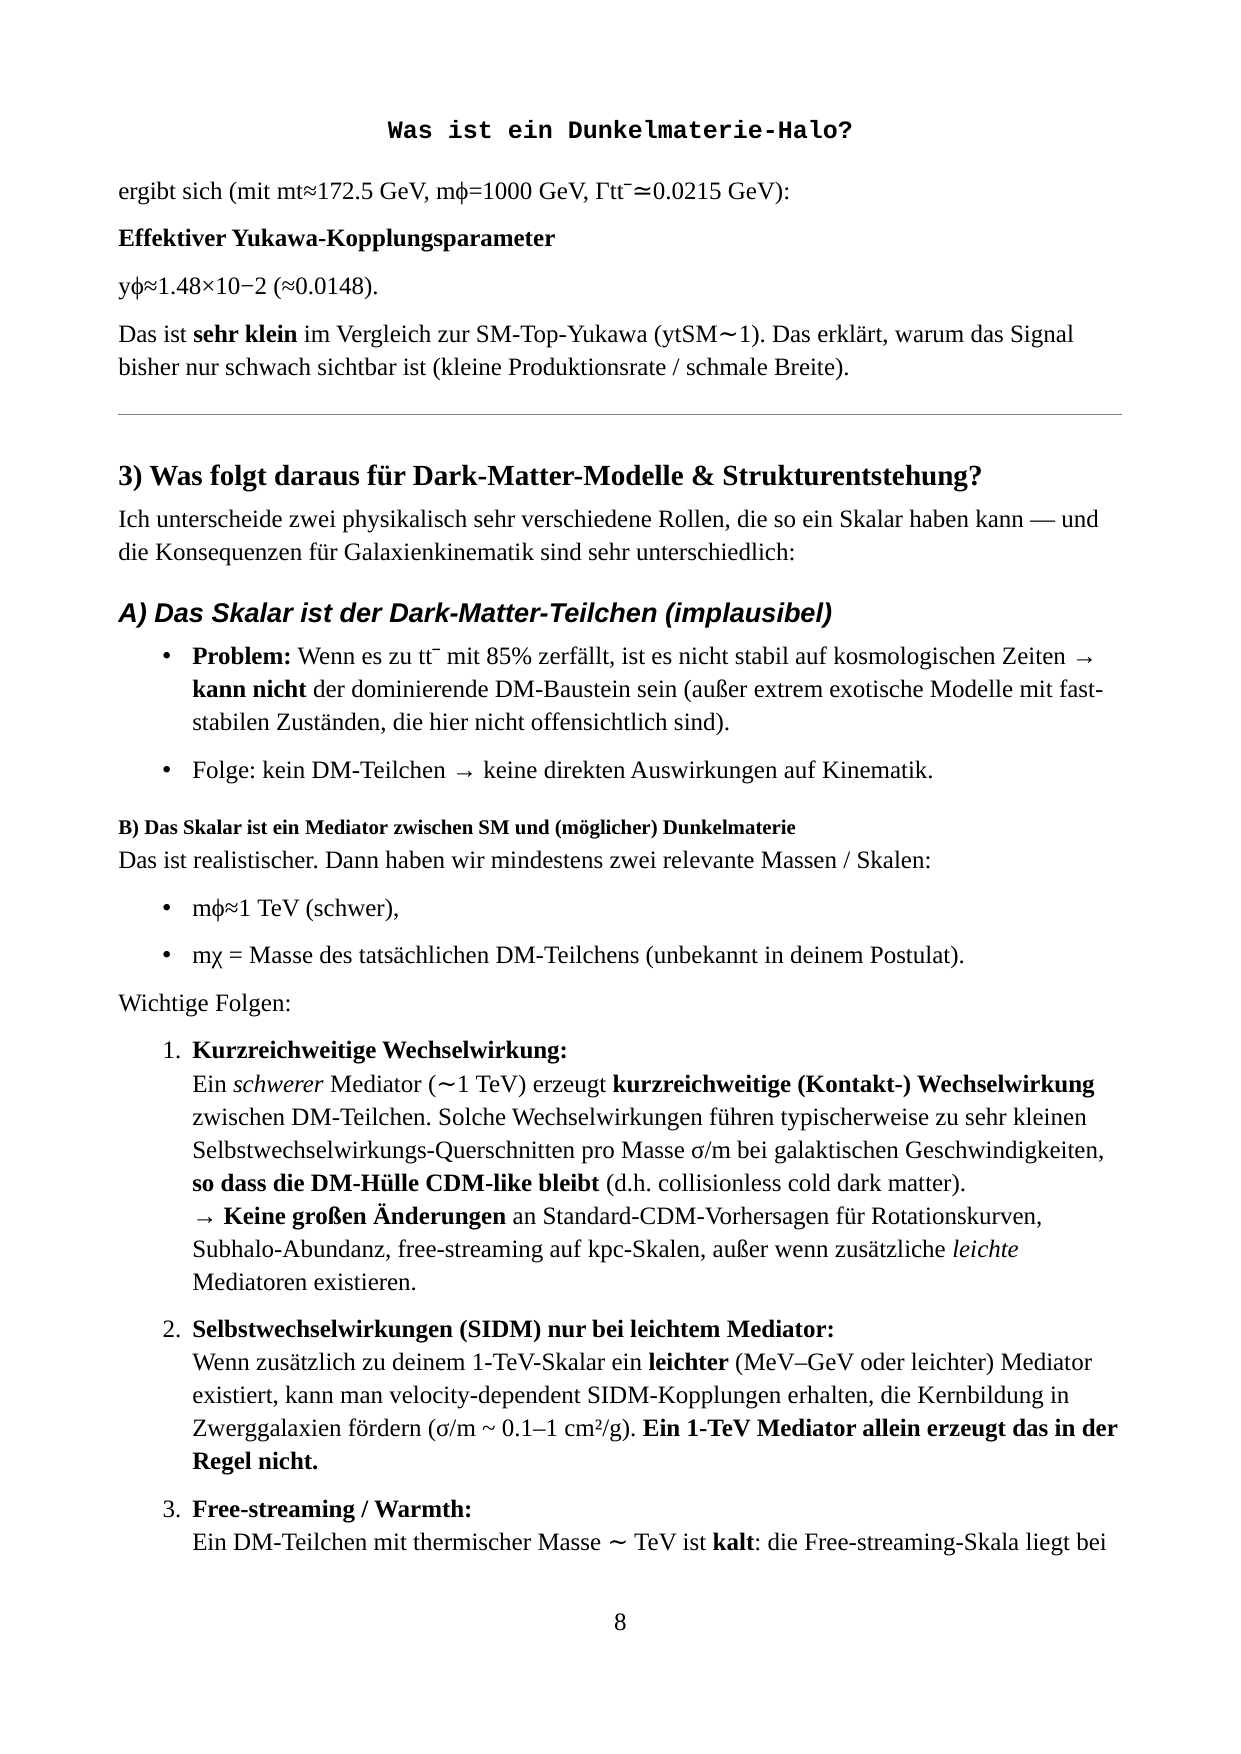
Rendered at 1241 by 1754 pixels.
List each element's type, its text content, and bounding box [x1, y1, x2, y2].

text Effektiver Yukawa-Kopplungsparameter [118, 223, 1122, 252]
list Free-streaming / Warmth: Ein DM-Teilchen mit thermischer Masse ∼ TeV ist kalt: die Free-streaming-Skala liegt bei [162, 1494, 1122, 1556]
list Selbstwechselwirkungen (SIDM) nur bei leichtem Mediator: Wenn zusätzlich zu deinem 1-TeV-Skalar ein leichter (MeV–GeV oder leichter) Mediator existiert, kann man velocity-dependent SIDM-Kopplungen erhalten, die Kernbildung in Zwerggalaxien fördern (σ/m ~ 0.1–1 cm²/g). Ein 1-TeV Mediator allein erzeugt das in der Regel nicht. [162, 1314, 1122, 1475]
list Kurzreichweitige Wechselwirkung: Ein schwerer Mediator (∼1 TeV) erzeugt kurzreichweitige (Kontakt-) Wechselwirkung zwischen DM-Teilchen. Solche Wechselwirkungen führen typischerweise zu sehr kleinen Selbstwechselwirkungs-Querschnitten pro Masse σ/m bei galaktischen Geschwindigkeiten, so dass die DM-Hülle CDM-like bleibt (d.h. collisionless cold dark matter). → Keine großen Änderungen an Standard-CDM-Vorhersagen für Rotationskurven, Subhalo-Abundanz, free-streaming auf kpc-Skalen, außer wenn zusätzliche leichte Mediatoren existieren. [162, 1036, 1122, 1296]
list mϕ​≈1 TeV (schwer), [162, 893, 1122, 922]
text Ich unterscheide zwei physikalisch sehr verschiedene Rollen, die so ein Skalar haben kann — und die Konsequenzen für Galaxienkinematik sind sehr unterschiedlich: [118, 504, 1122, 566]
text ergibt sich (mit mt​≈172.5 GeV, mϕ​=1000 GeV, Γttˉ​≃0.0215 GeV): [118, 176, 1122, 205]
text Das ist sehr klein im Vergleich zur SM-Top-Yukawa (ytSM​∼1). Das erklärt, warum das Signal bisher nur schwach sichtbar ist (kleine Produktionsrate / schmale Breite). [118, 319, 1122, 381]
list Problem: Wenn es zu ttˉ mit 85% zerfällt, ist es nicht stabil auf kosmologischen Zeiten → kann nicht der dominierende DM-Baustein sein (außer extrem exotische Modelle mit fast-stabilen Zuständen, die hier nicht offensichtlich sind). [162, 641, 1122, 736]
list mχ​ = Masse des tatsächlichen DM-Teilchens (unbekannt in deinem Postulat). [162, 940, 1122, 969]
text Das ist realistischer. Dann haben wir mindestens zwei relevante Massen / Skalen: [118, 845, 1122, 874]
text yϕ​≈1.48×10−2 (≈0.0148). [118, 271, 1122, 300]
list Folge: kein DM-Teilchen → keine direkten Auswirkungen auf Kinematik. [162, 755, 1122, 783]
subtitle B) Das Skalar ist ein Mediator zwischen SM und (möglicher) Dunkelmaterie [118, 815, 1122, 839]
text Wichtige Folgen: [118, 988, 1122, 1017]
subtitle A) Das Skalar ist der Dark-Matter-Teilchen (implausibel) [118, 597, 1122, 629]
subtitle 3) Was folgt daraus für Dark-Matter-Modelle & Strukturentstehung? [118, 458, 1122, 492]
